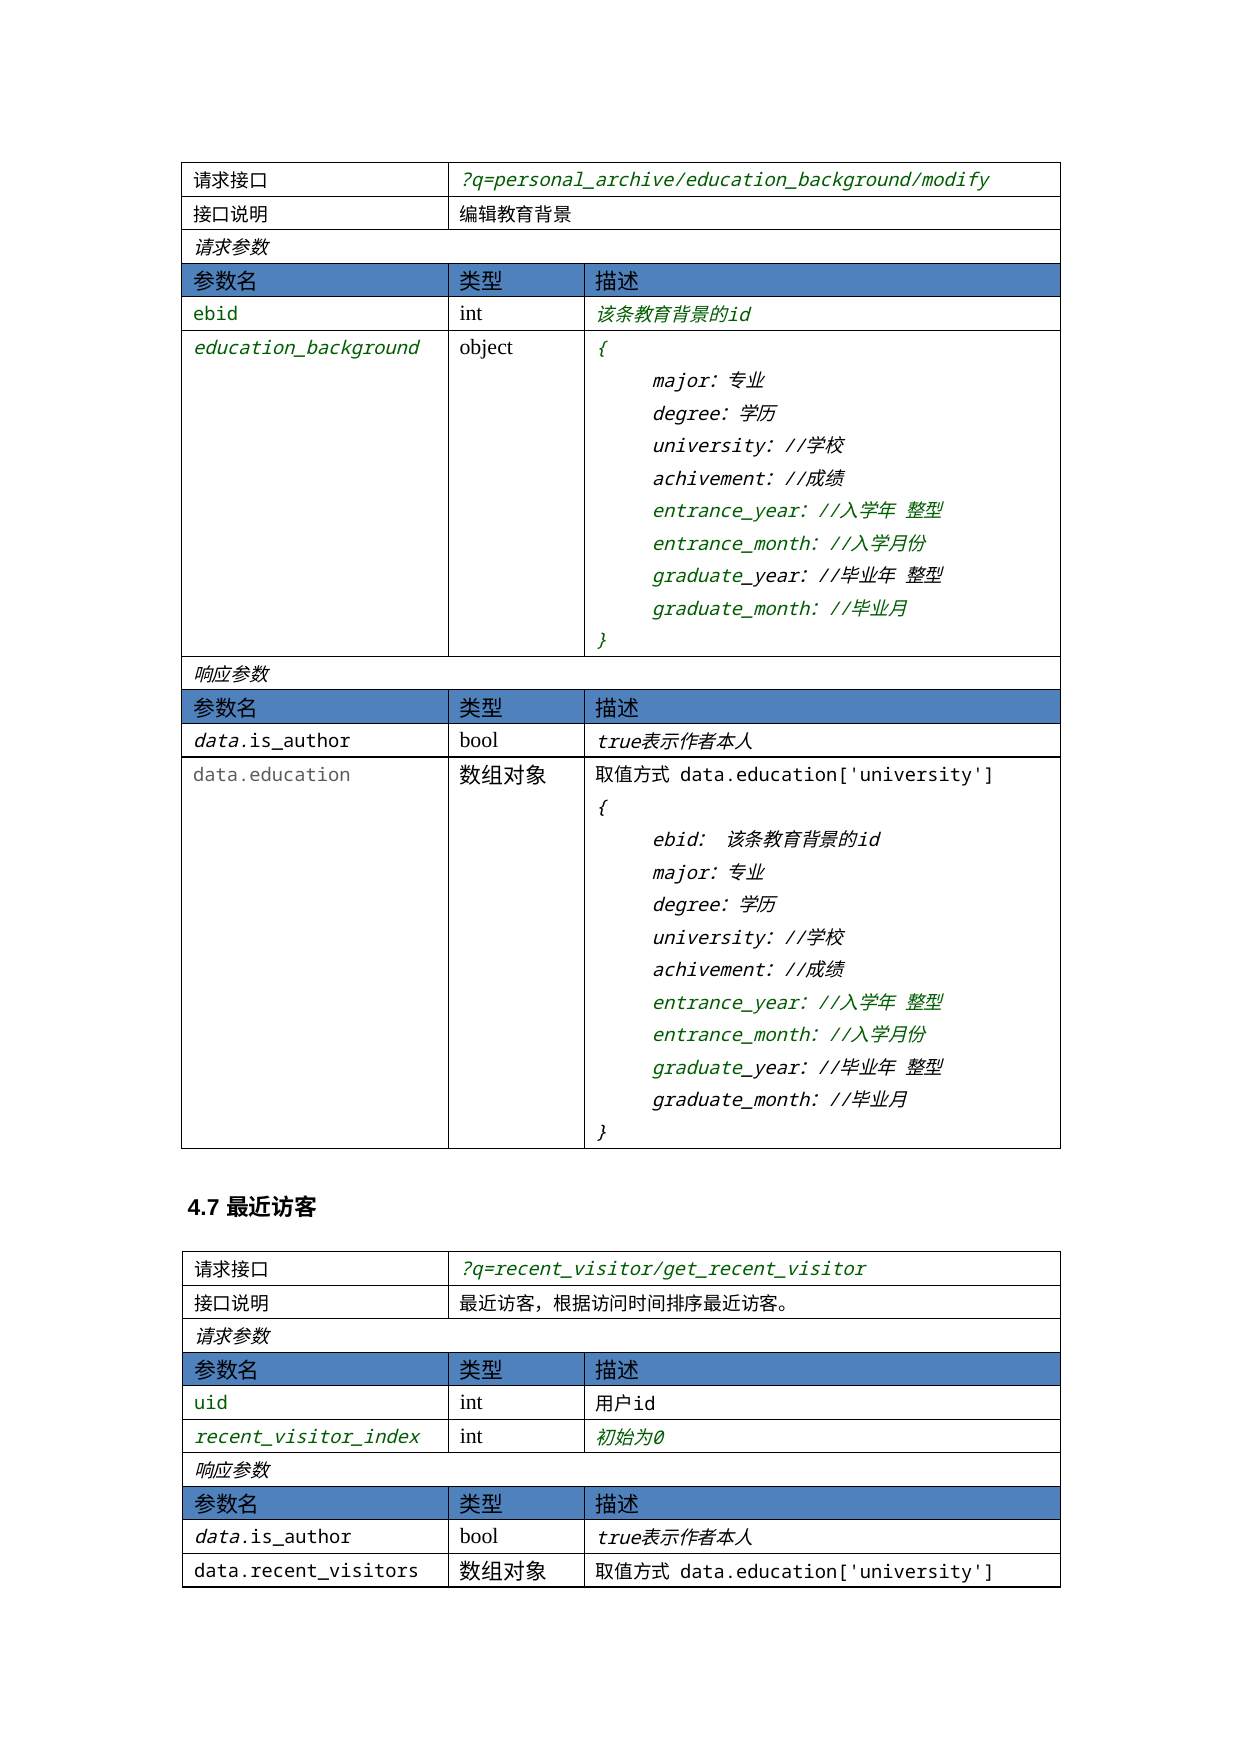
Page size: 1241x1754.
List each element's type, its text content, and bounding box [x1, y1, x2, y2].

table_cell data.is_author [183, 1520, 448, 1553]
table_cell 数组对象 [449, 758, 584, 1147]
table_cell bool [449, 1520, 584, 1553]
table_cell bool [449, 724, 584, 756]
table_cell 类型 [449, 690, 584, 723]
table_cell 描述 [585, 264, 1060, 296]
table_cell data.is_author [182, 724, 448, 756]
table_cell int [449, 1420, 584, 1452]
table_cell int [449, 297, 584, 330]
table_cell 请求参数 [183, 1319, 1060, 1352]
table_cell 编辑教育背景 [449, 197, 1060, 229]
table_cell 接口说明 [183, 1286, 448, 1318]
table_cell true表示作者本人 [585, 1520, 1060, 1553]
table_cell 参数名 [182, 264, 448, 296]
table_cell 数组对象 [449, 1554, 584, 1586]
table_header ?q=recent_visitor/get_recent_visitor [449, 1252, 1060, 1284]
table_cell 响应参数 [183, 1453, 1060, 1486]
table_cell 最近访客，根据访问时间排序最近访客。 [449, 1286, 1060, 1318]
table_cell 描述 [585, 1487, 1060, 1519]
table_header 请求接口 [183, 1252, 448, 1284]
table_cell 类型 [449, 264, 584, 296]
table_cell 请求参数 [182, 230, 1060, 263]
table_cell 取值方式 data.education['university'] [585, 1554, 1060, 1586]
table_cell true表示作者本人 [585, 724, 1060, 756]
table_cell 用户id [585, 1386, 1060, 1419]
table_cell 该条教育背景的id [585, 297, 1060, 330]
table_cell ebid [182, 297, 448, 330]
table_cell 参数名 [182, 690, 448, 723]
table_cell 类型 [449, 1487, 584, 1519]
table_cell 取值方式 data.education['university'] { ebid： 该条教育背景的id major：专业 degree：学历 university：//学校 achivement：//成绩 entrance_year：//入学年 整型 entrance_month：//入学月份 graduate_year：//毕业年 整型 graduate_month：//毕业月 } [585, 758, 1060, 1147]
table_cell 描述 [585, 1353, 1060, 1385]
table_cell 类型 [449, 1353, 584, 1385]
table_cell 描述 [585, 690, 1060, 723]
table_cell 响应参数 [182, 657, 1060, 689]
table_cell education_background [182, 331, 448, 656]
table_cell 参数名 [183, 1353, 448, 1385]
table_cell recent_visitor_index [183, 1420, 448, 1452]
subtitle 4.7 最近访客 [187, 1173, 1053, 1238]
table_header 请求接口 [182, 163, 448, 196]
table_cell { major：专业 degree：学历 university：//学校 achivement：//成绩 entrance_year：//入学年 整型 entrance_month：//入学月份 graduate_year：//毕业年 整型 graduate_month：//毕业月 } [585, 331, 1060, 656]
table_cell int [449, 1386, 584, 1419]
table_cell 初始为0 [585, 1420, 1060, 1452]
table_cell data.education [182, 758, 448, 1147]
table_cell data.recent_visitors [183, 1554, 448, 1586]
table_cell 参数名 [183, 1487, 448, 1519]
table_cell uid [183, 1386, 448, 1419]
table_header ?q=personal_archive/education_background/modify [449, 163, 1060, 196]
table_cell 接口说明 [182, 197, 448, 229]
table_cell object [449, 331, 584, 656]
